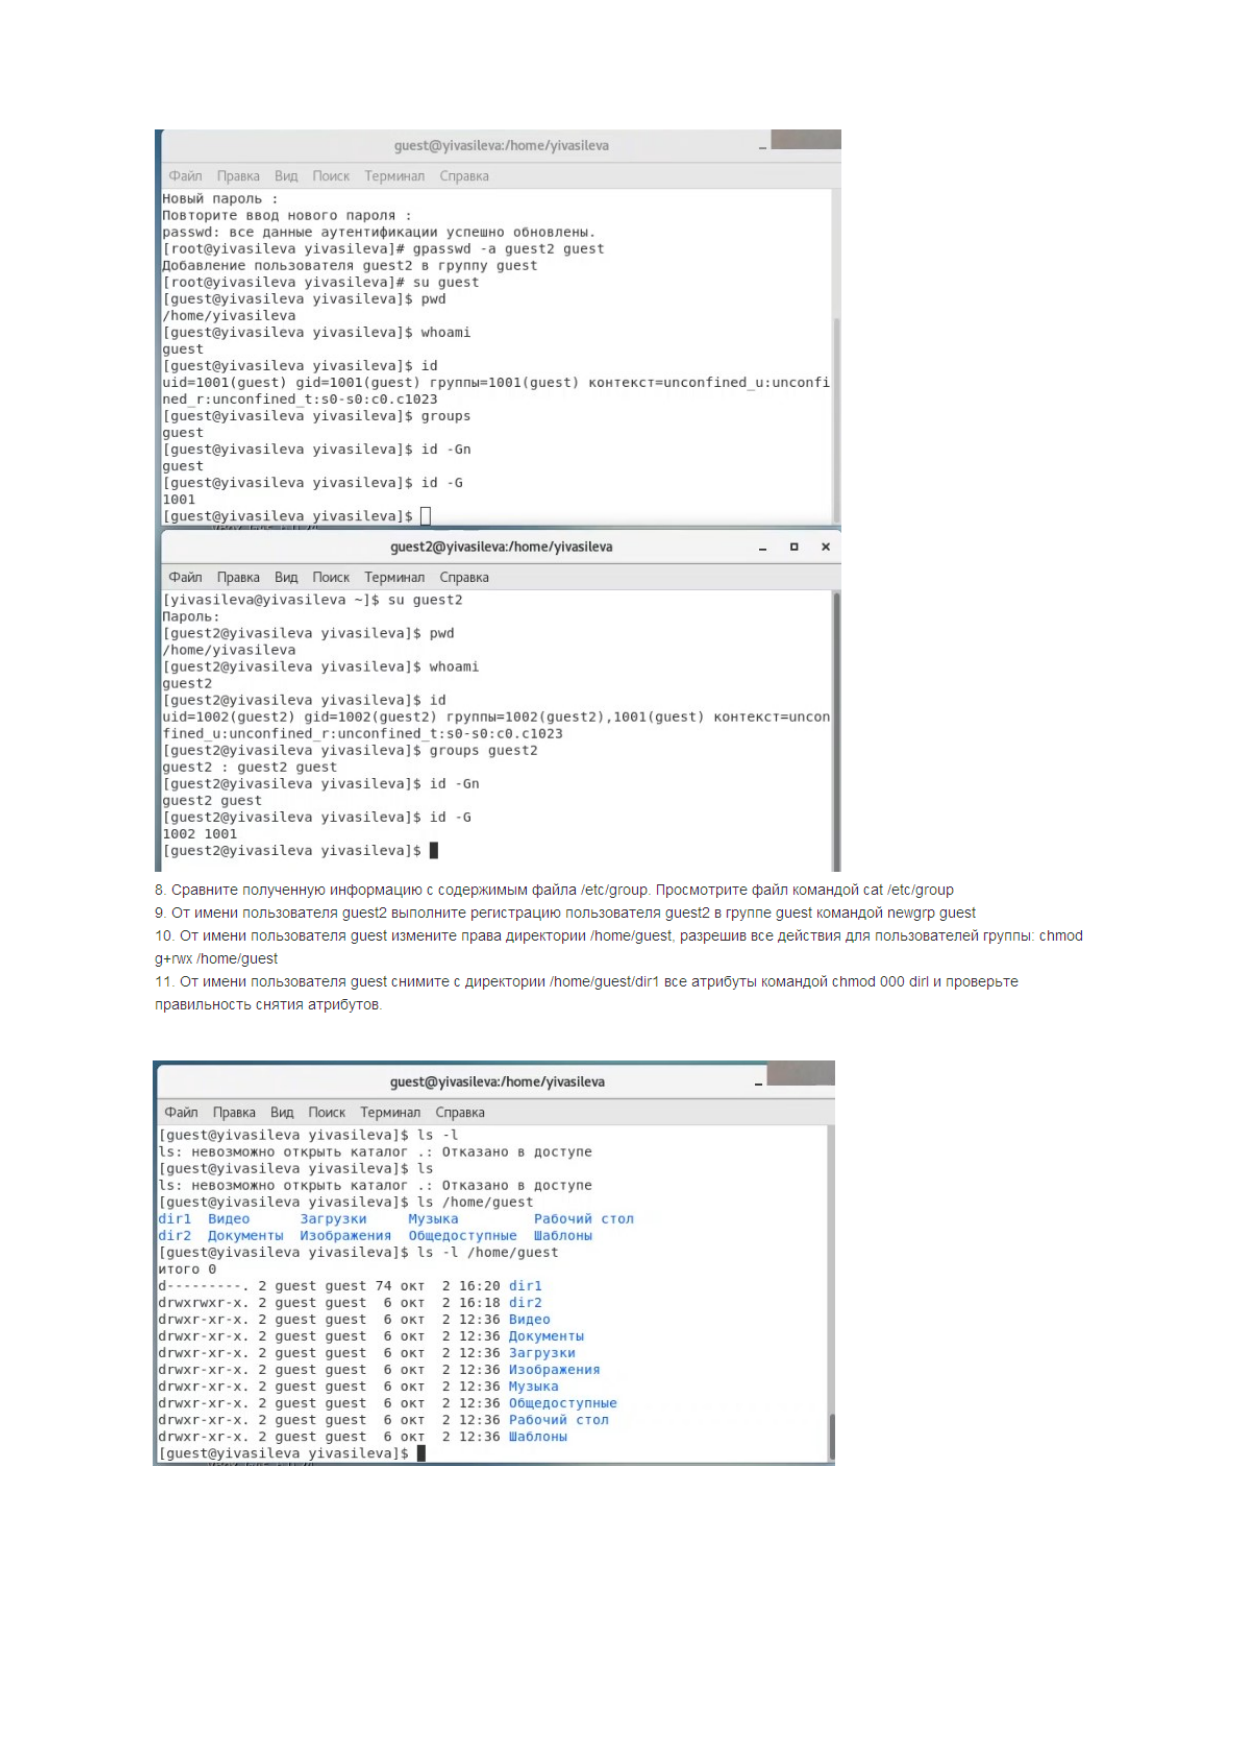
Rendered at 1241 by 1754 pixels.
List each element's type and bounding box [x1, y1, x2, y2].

picture [136, 118, 1104, 1022]
picture [136, 1050, 1104, 1466]
